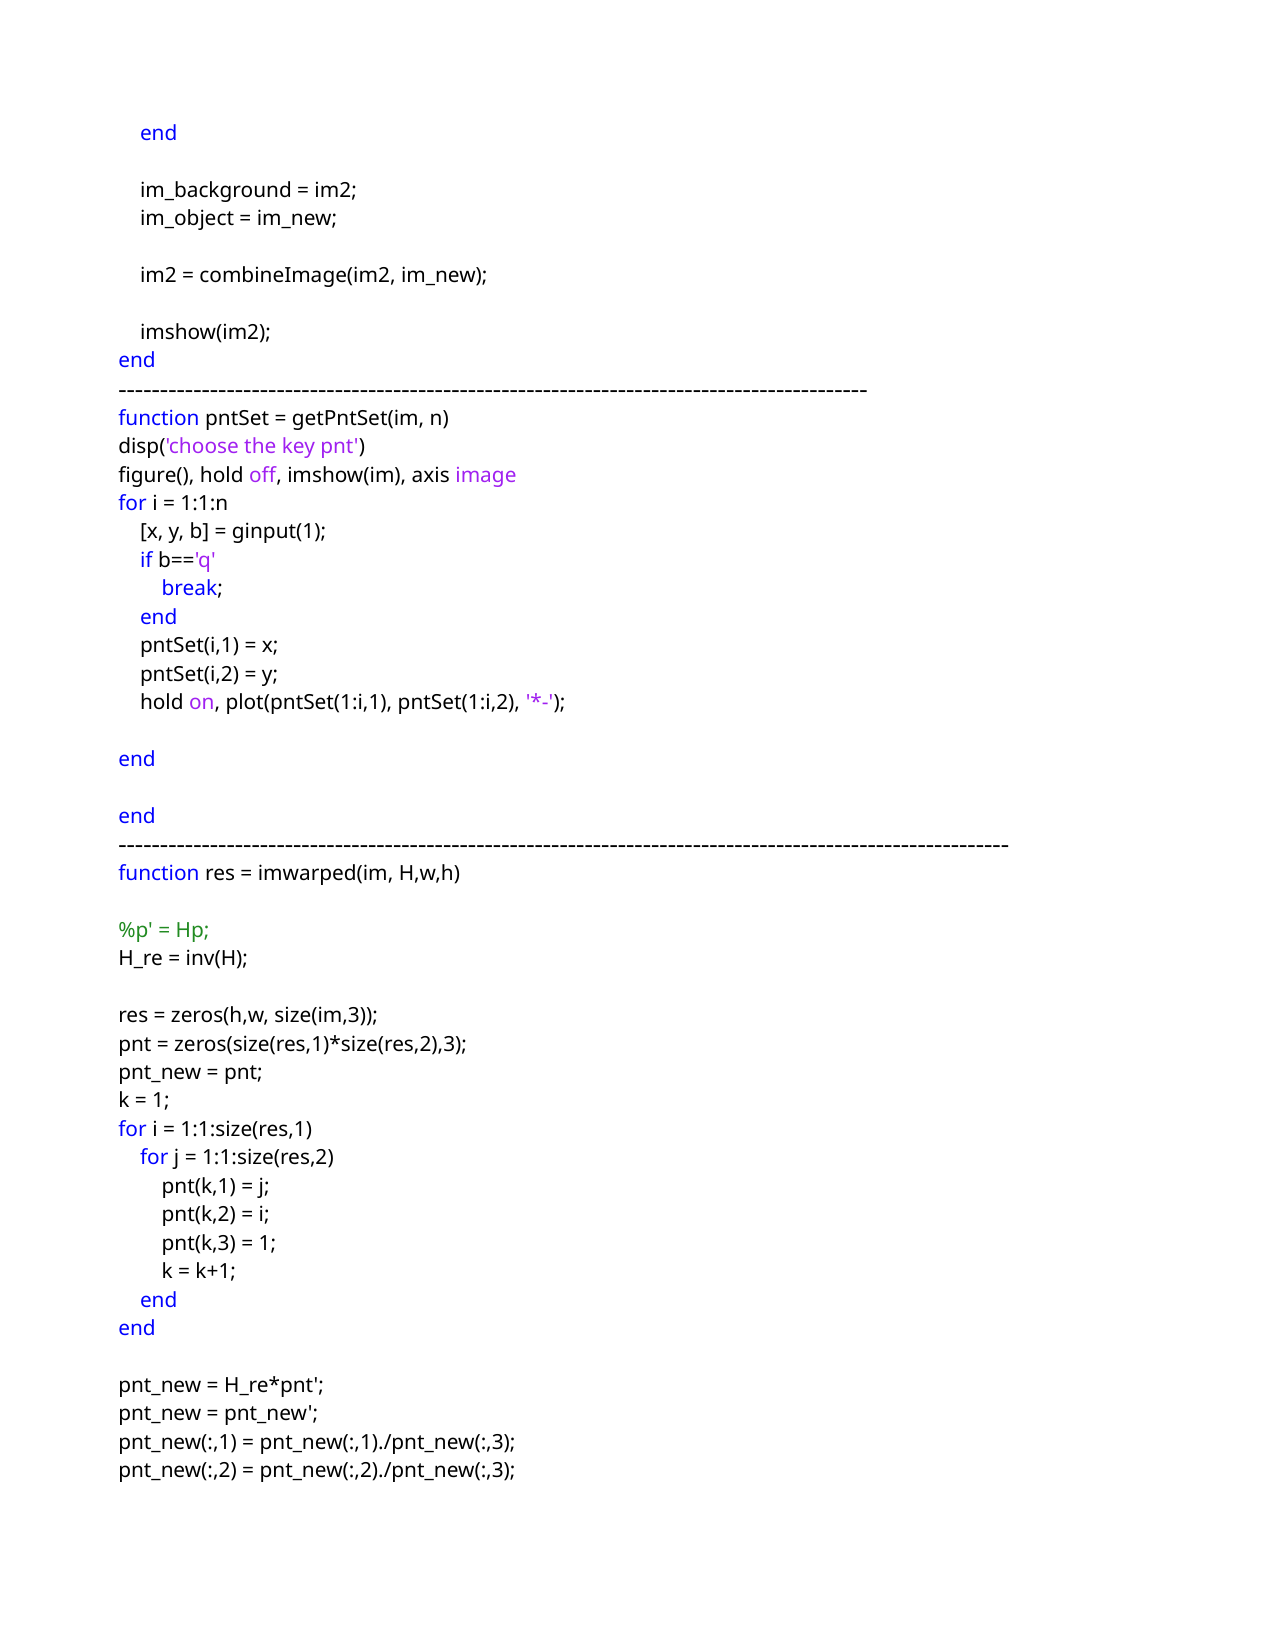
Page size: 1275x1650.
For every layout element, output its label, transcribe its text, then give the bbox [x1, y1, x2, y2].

text pntSet(i,2) = y; [118, 659, 1157, 687]
text figure(), hold off, imshow(im), axis image [118, 460, 1157, 488]
text k = k+1; [118, 1256, 1157, 1285]
text pnt(k,1) = j; [118, 1171, 1157, 1199]
text end [118, 744, 1157, 772]
text pnt(k,2) = i; [118, 1199, 1157, 1228]
text im_background = im2; [118, 175, 1157, 203]
text ----------------------------------------------------------------------------------------------------------- [118, 829, 1157, 858]
text end [118, 346, 1157, 374]
text end [118, 801, 1157, 829]
text im_object = im_new; [118, 203, 1157, 232]
text end [118, 118, 1157, 147]
text end [118, 1313, 1157, 1342]
text function res = imwarped(im, H,w,h) [118, 858, 1157, 887]
text hold on, plot(pntSet(1:i,1), pntSet(1:i,2), '*-'); [118, 687, 1157, 716]
text res = zeros(h,w, size(im,3)); [118, 1000, 1157, 1029]
text pnt_new = pnt_new'; [118, 1398, 1157, 1427]
text [x, y, b] = ginput(1); [118, 517, 1157, 545]
text pnt_new(:,1) = pnt_new(:,1)./pnt_new(:,3); [118, 1427, 1157, 1455]
text pntSet(i,1) = x; [118, 630, 1157, 659]
text H_re = inv(H); [118, 943, 1157, 972]
text for i = 1:1:n [118, 488, 1157, 517]
text pnt = zeros(size(res,1)*size(res,2),3); [118, 1029, 1157, 1057]
text pnt_new(:,2) = pnt_new(:,2)./pnt_new(:,3); [118, 1455, 1157, 1484]
text k = 1; [118, 1086, 1157, 1114]
text for j = 1:1:size(res,2) [118, 1142, 1157, 1171]
text pnt(k,3) = 1; [118, 1228, 1157, 1256]
text disp('choose the key pnt') [118, 431, 1157, 460]
text function pntSet = getPntSet(im, n) [118, 403, 1157, 431]
text im2 = combineImage(im2, im_new); [118, 260, 1157, 289]
text end [118, 1285, 1157, 1313]
text pnt_new = H_re*pnt'; [118, 1370, 1157, 1398]
text break; [118, 573, 1157, 602]
text %p' = Hp; [118, 915, 1157, 943]
text pnt_new = pnt; [118, 1057, 1157, 1086]
text if b=='q' [118, 545, 1157, 573]
text end [118, 602, 1157, 630]
text for i = 1:1:size(res,1) [118, 1114, 1157, 1142]
text imshow(im2); [118, 317, 1157, 346]
text ------------------------------------------------------------------------------------------ [118, 374, 1157, 403]
